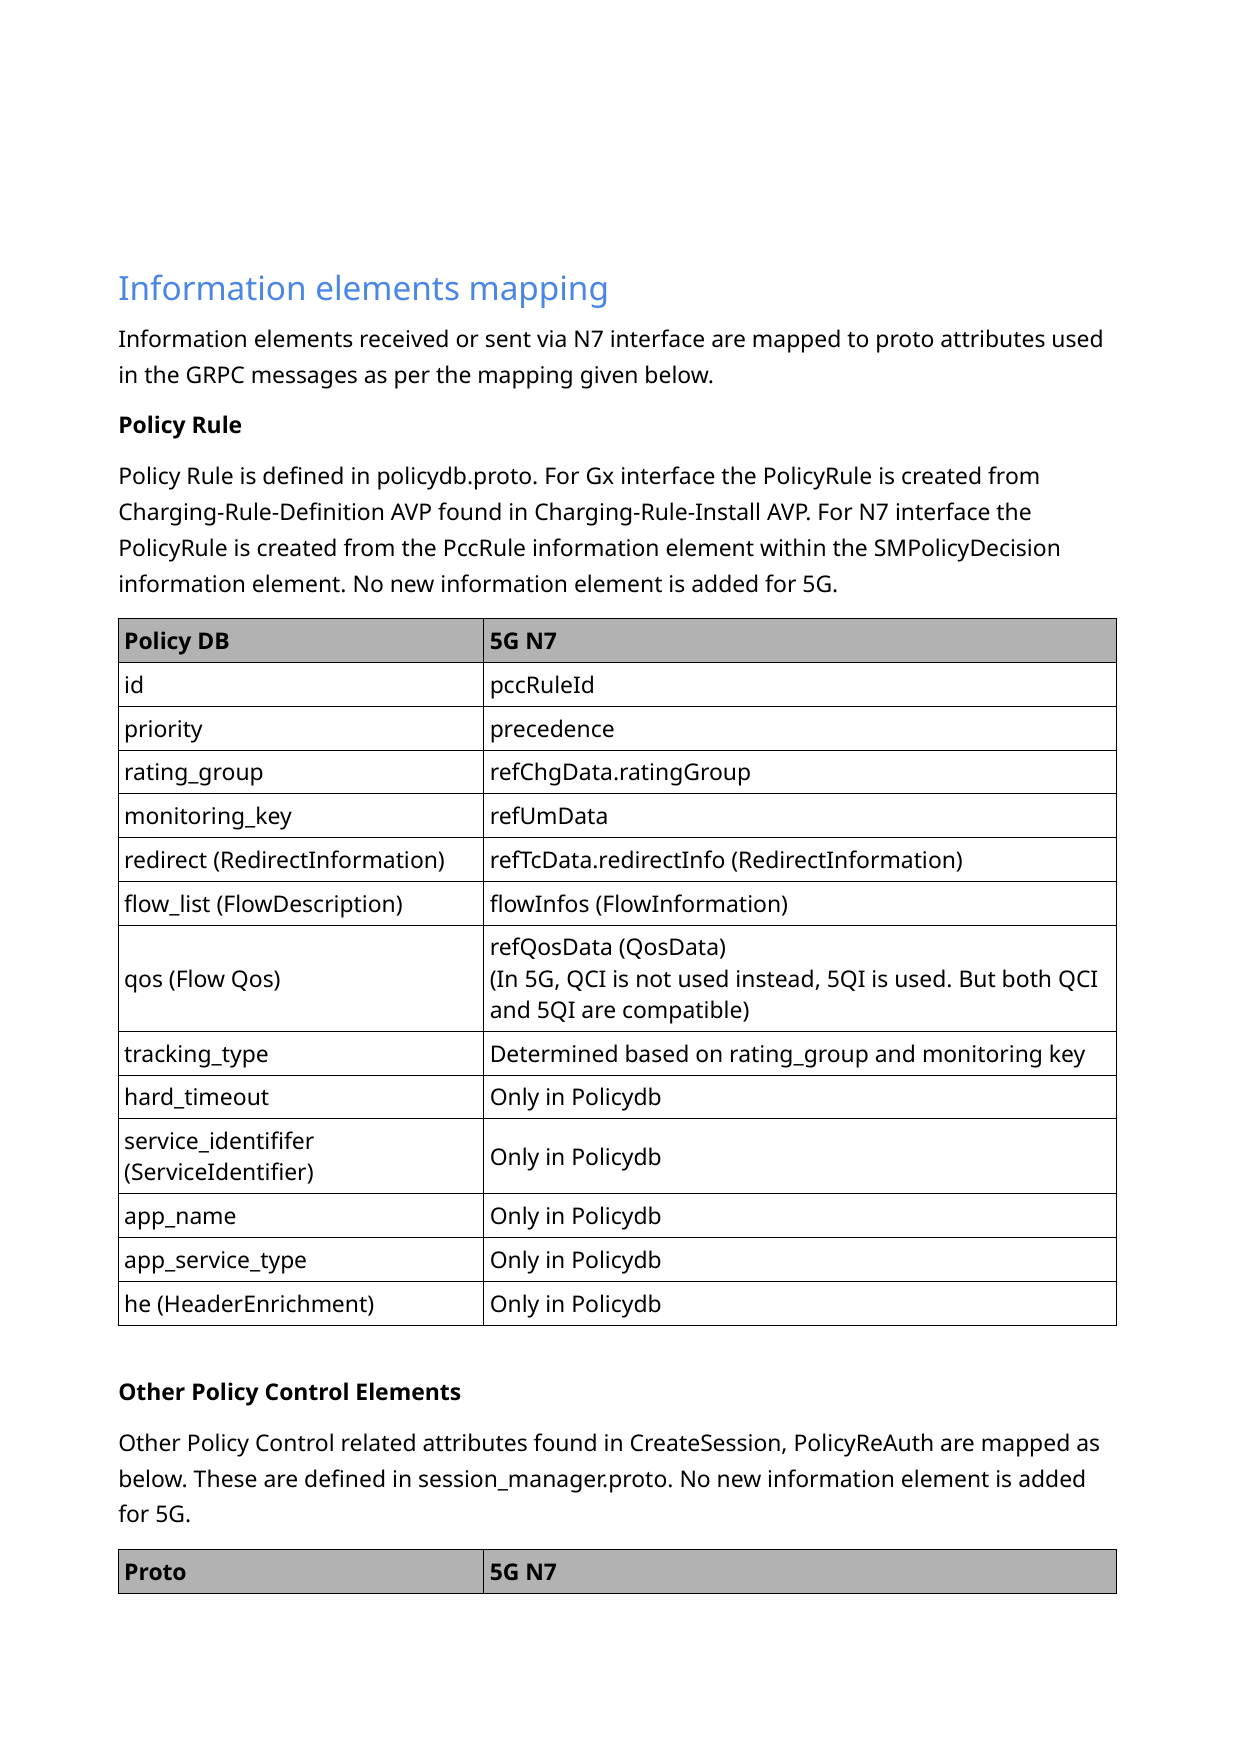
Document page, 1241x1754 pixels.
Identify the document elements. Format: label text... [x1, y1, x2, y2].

table_cell Only in Policydb [484, 1238, 1116, 1281]
table_cell flow_list (FlowDescription) [119, 882, 483, 924]
text Policy Rule [118, 409, 1122, 441]
table_cell qos (Flow Qos) [119, 926, 483, 1031]
table_header Policy DB [119, 619, 483, 662]
table_cell service_identififer (ServiceIdentifier) [119, 1119, 483, 1193]
table_cell hard_timeout [119, 1076, 483, 1118]
table_cell refUmData [484, 794, 1116, 837]
table_cell redirect (RedirectInformation) [119, 838, 483, 881]
table_cell he (HeaderEnrichment) [119, 1282, 483, 1324]
table_cell Only in Policydb [484, 1119, 1116, 1193]
table_cell flowInfos (FlowInformation) [484, 882, 1116, 924]
table_cell app_service_type [119, 1238, 483, 1281]
table_cell Determined based on rating_group and monitoring key [484, 1032, 1116, 1074]
text Other Policy Control Elements [118, 1376, 1122, 1407]
table_header 5G N7 [484, 619, 1116, 662]
text Information elements received or sent via N7 interface are mapped to proto attributes used in the GRPC messages as per the mapping given below. [118, 323, 1122, 390]
table_cell Only in Policydb [484, 1076, 1116, 1118]
table_cell Only in Policydb [484, 1194, 1116, 1237]
table_cell Only in Policydb [484, 1282, 1116, 1324]
table_cell precedence [484, 707, 1116, 749]
table_cell tracking_type [119, 1032, 483, 1074]
table_cell monitoring_key [119, 794, 483, 837]
table_cell pccRuleId [484, 663, 1116, 706]
text Policy Rule is defined in policydb.proto. For Gx interface the PolicyRule is created from Charging-Rule-Definition AVP found in Charging-Rule-Install AVP. For N7 interface the PolicyRule is created from the PccRule information element within the SMPolicyDecision information element. No new information element is added for 5G. [118, 460, 1122, 599]
table_header 5G N7 [484, 1550, 1116, 1593]
table_cell rating_group [119, 751, 483, 793]
table_cell app_name [119, 1194, 483, 1237]
table_cell id [119, 663, 483, 706]
table_cell priority [119, 707, 483, 749]
table_header Proto [119, 1550, 483, 1593]
subtitle Information elements mapping [118, 265, 1122, 310]
text Other Policy Control related attributes found in CreateSession, PolicyReAuth are mapped as below. These are defined in session_manager.proto. No new information element is added for 5G. [118, 1427, 1122, 1530]
table_cell refTcData.redirectInfo (RedirectInformation) [484, 838, 1116, 881]
table_cell refChgData.ratingGroup [484, 751, 1116, 793]
table_cell refQosData (QosData) (In 5G, QCI is not used instead, 5QI is used. But both QCI and 5QI are compatible) [484, 926, 1116, 1031]
